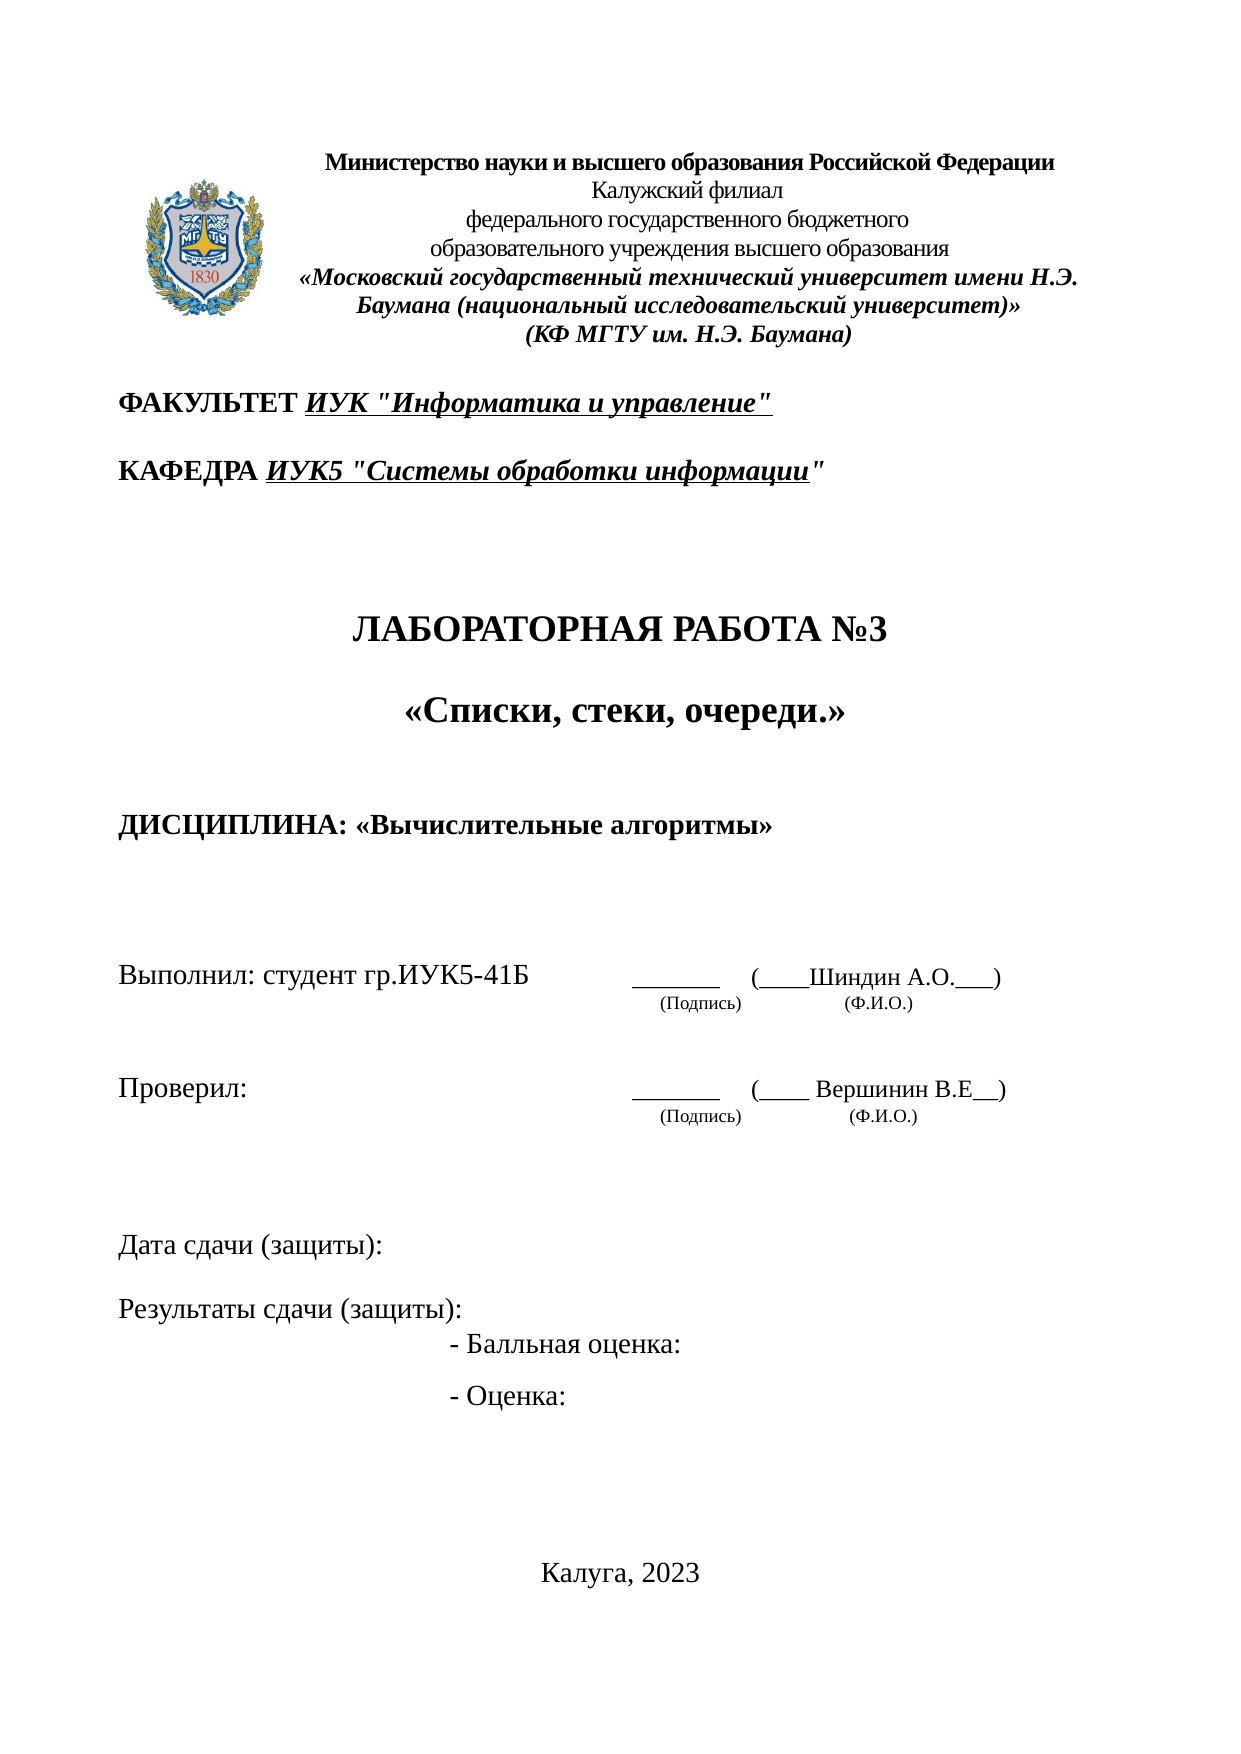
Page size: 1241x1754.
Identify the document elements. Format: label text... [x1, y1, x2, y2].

table_cell - Балльная оценка: - Оценка: [438, 1326, 1104, 1441]
table_header _______ (____Шиндин А.О.___) (Подпись) (Ф.И.О.) [565, 937, 1104, 1049]
text ДИСЦИПЛИНА: «Вычислительные алгоритмы» [118, 807, 1122, 841]
picture [145, 179, 264, 316]
table_cell Дата сдачи (защиты): Результаты сдачи (защиты): [107, 1163, 1104, 1326]
text ЛАБОРАТОРНАЯ РАБОТА №3 [118, 606, 1122, 649]
table_cell Проверил: [107, 1050, 564, 1162]
table_cell _______ (____ Вершинин В.Е__) (Подпись) (Ф.И.О.) [565, 1050, 1104, 1162]
table_header Выполнил: студент гр.ИУК5-41Б [107, 937, 564, 1049]
table_cell [107, 1326, 438, 1441]
text «Списки, стеки, очереди.» [118, 687, 1122, 731]
table_header [125, 147, 284, 348]
text КАФЕДРА ИУК5 "Системы обработки информации" [118, 453, 1122, 486]
text ФАКУЛЬТЕТ ИУК "Информатика и управление" [118, 386, 1122, 419]
text Калуга, 2023 [118, 1556, 1122, 1589]
table_header Министерство науки и высшего образования Российской Федерации Калужский филиал федерального государственного бюджетного образовательного учреждения высшего образования «Московский государственный технический университет имени Н.Э. Баумана (национальный исследовательский университет)» (КФ МГТУ им. Н.Э. Баумана) [284, 147, 1096, 348]
